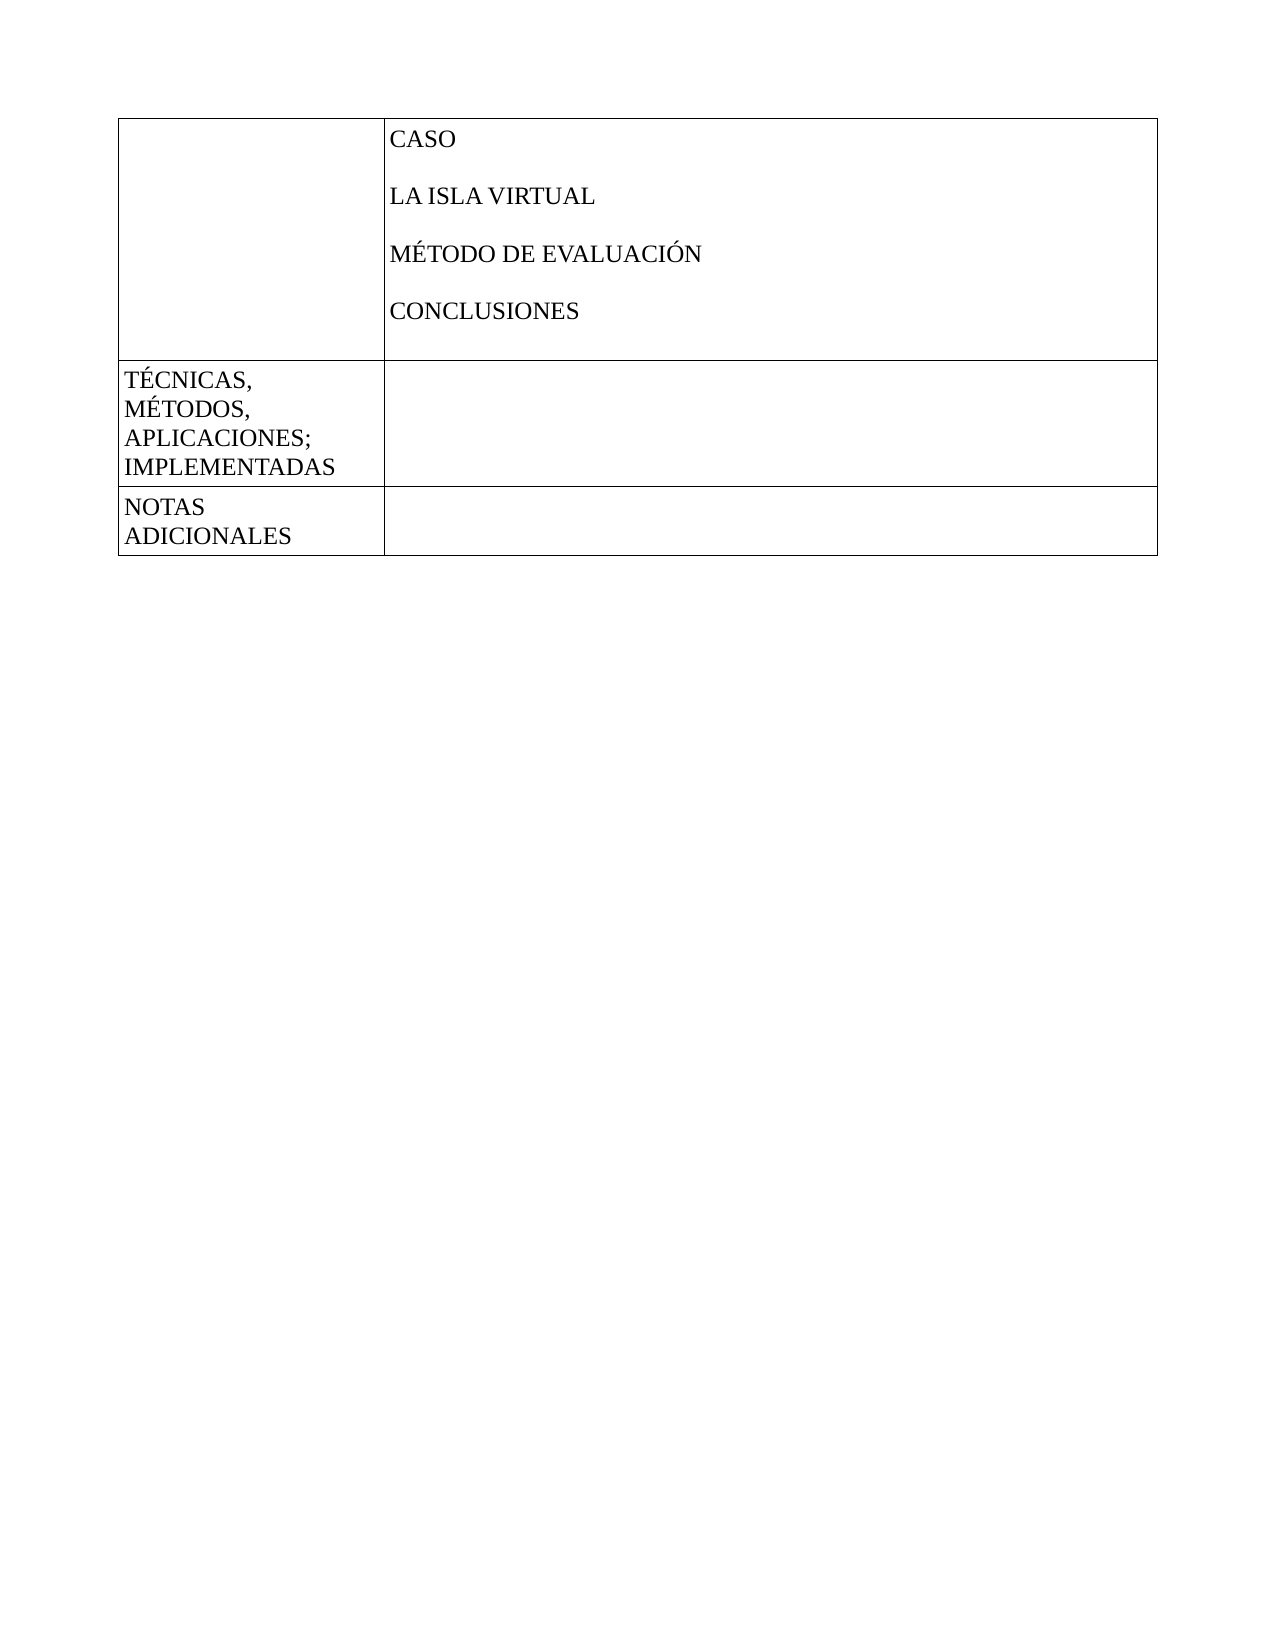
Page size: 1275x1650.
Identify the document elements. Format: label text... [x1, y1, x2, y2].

table_cell TÉCNICAS, MÉTODOS, APLICACIONES; IMPLEMENTADAS [119, 361, 384, 486]
table_cell [385, 361, 1157, 486]
table_cell CASO LA ISLA VIRTUAL MÉTODO DE EVALUACIÓN CONCLUSIONES [385, 119, 1157, 360]
table_cell [119, 119, 384, 360]
table_cell [385, 487, 1157, 555]
table_cell NOTAS ADICIONALES [119, 487, 384, 555]
